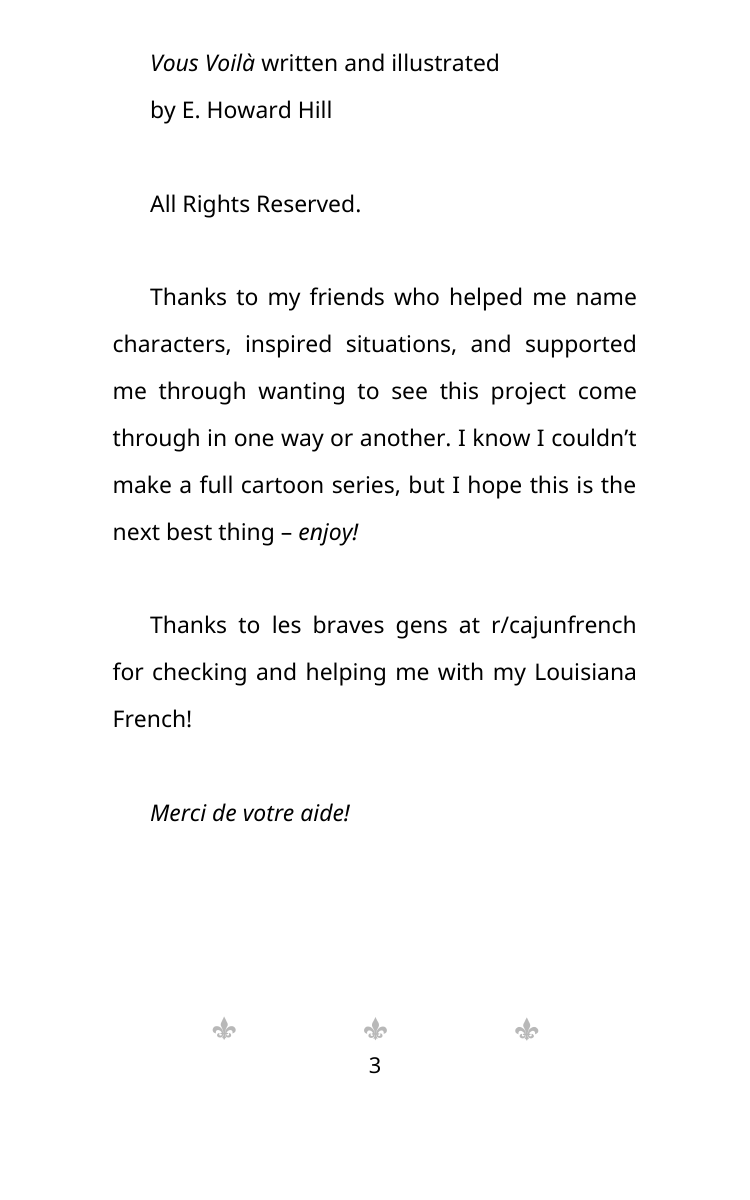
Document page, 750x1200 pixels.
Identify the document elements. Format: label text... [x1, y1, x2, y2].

text All Rights Reserved. [112, 187, 637, 219]
text by E. Howard Hill [112, 94, 637, 125]
text Thanks to les braves gens at r/cajunfrench for checking and helping me with my Louisiana French! [112, 609, 637, 734]
text Thanks to my friends who helped me name characters, inspired situations, and supported me through wanting to see this project come through in one way or another. I know I couldn’t make a full cartoon series, but I hope this is the next best thing – enjoy! [112, 281, 637, 547]
text Merci de votre aide! [112, 797, 637, 828]
text Vous Voilà written and illustrated [112, 47, 637, 78]
